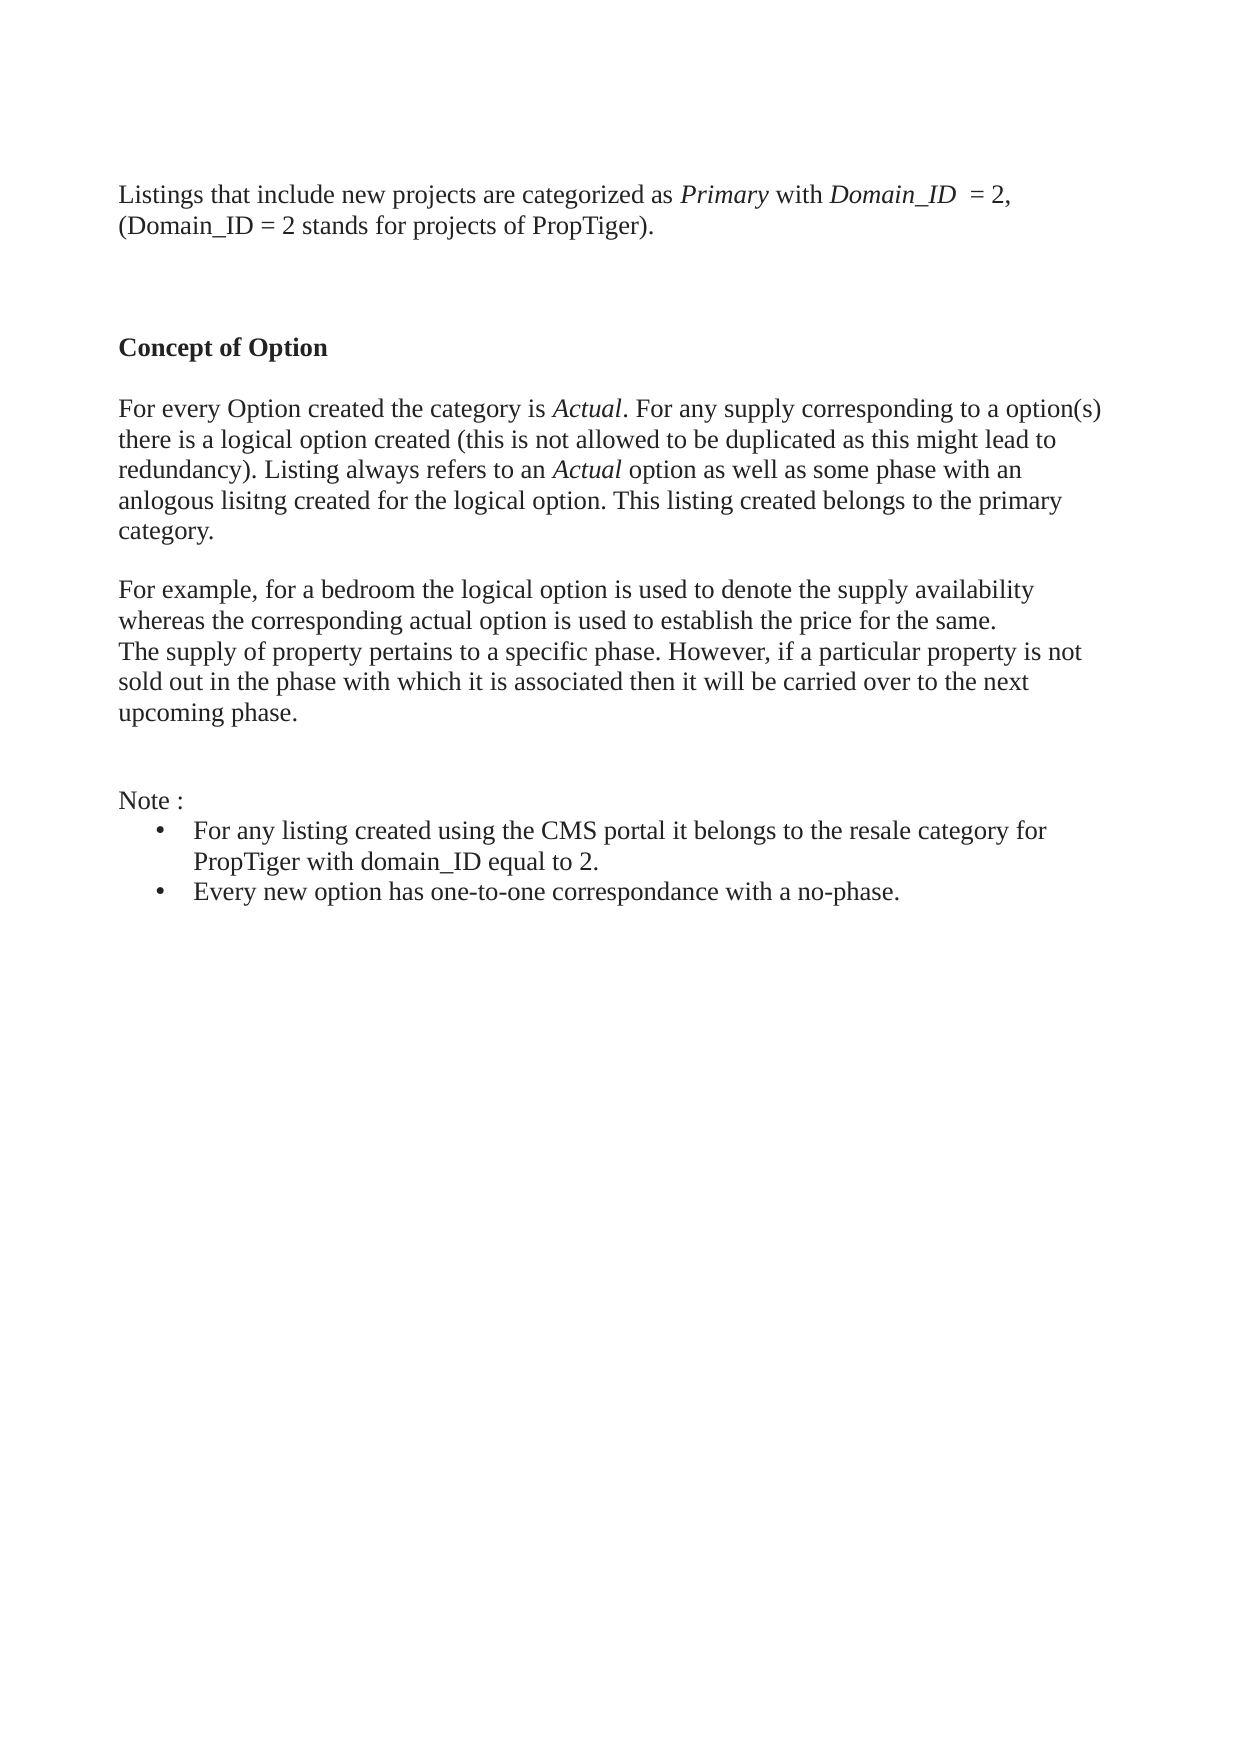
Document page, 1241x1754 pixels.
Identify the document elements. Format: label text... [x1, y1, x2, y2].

text Concept of Option [118, 332, 1122, 362]
text Listings that include new projects are categorized as Primary with Domain_ID = 2, (Domain_ID = 2 stands for projects of PropTiger). [118, 179, 1122, 240]
text The supply of property pertains to a specific phase. However, if a particular property is not sold out in the phase with which it is associated then it will be carried over to the next upcoming phase. [118, 635, 1122, 727]
text Note : [118, 784, 1122, 815]
list For any listing created using the CMS portal it belongs to the resale category for PropTiger with domain_ID equal to 2. [156, 815, 1122, 876]
text For every Option created the category is Actual. For any supply corresponding to a option(s) there is a logical option created (this is not allowed to be duplicated as this might lead to redundancy). Listing always refers to an Actual option as well as some phase with an anlogous lisitng created for the logical option. This listing created belongs to the primary category. [118, 393, 1122, 545]
text For example, for a bedroom the logical option is used to denote the supply availability whereas the corresponding actual option is used to establish the price for the same. [118, 574, 1122, 635]
list Every new option has one-to-one correspondance with a no-phase. [156, 876, 1122, 906]
